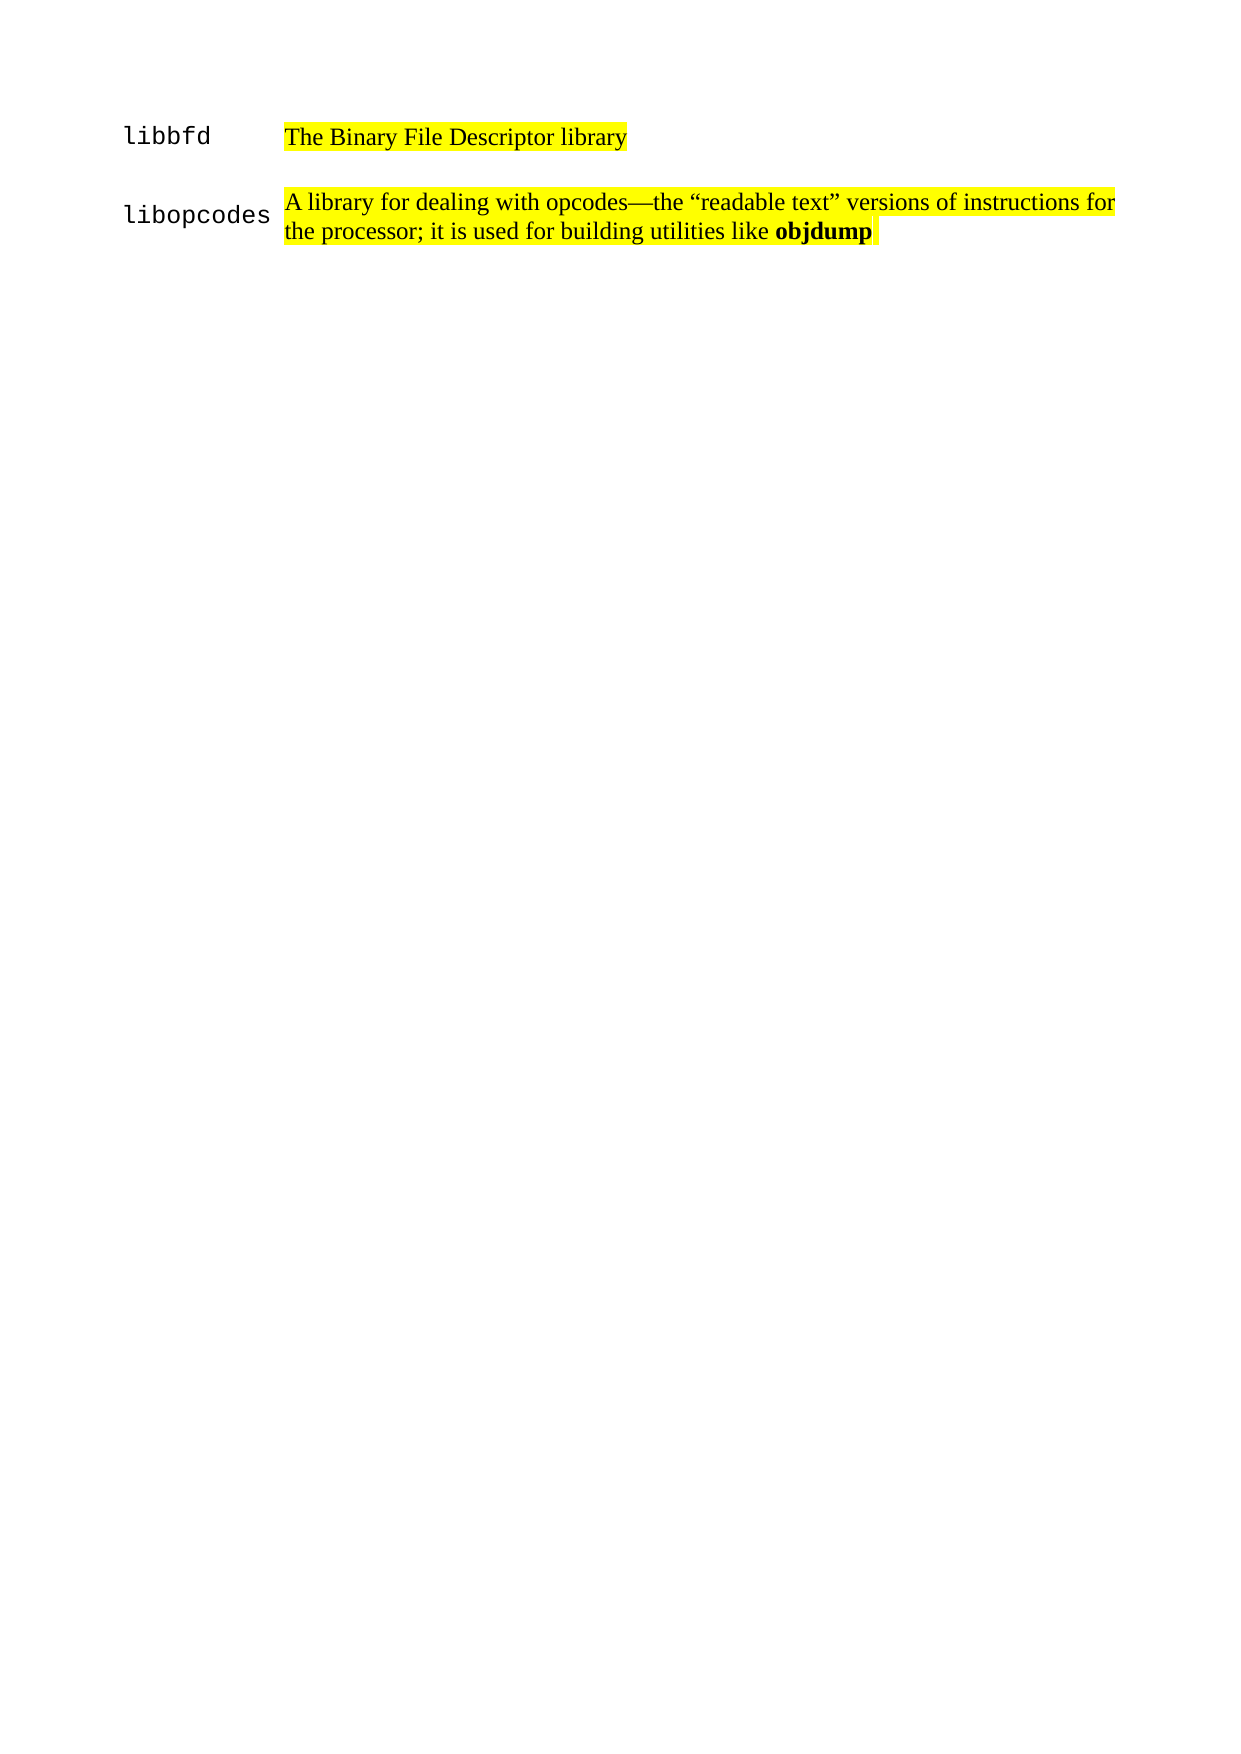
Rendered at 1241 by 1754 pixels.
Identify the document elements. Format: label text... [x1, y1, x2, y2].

table_cell libbfd [118, 118, 281, 184]
table_cell A library for dealing with opcodes—the “readable text” versions of instructions for the processor; it is used for building utilities like objdump [281, 184, 1122, 277]
table_cell The Binary File Descriptor library [281, 118, 1122, 184]
table_cell libopcodes [118, 184, 281, 277]
